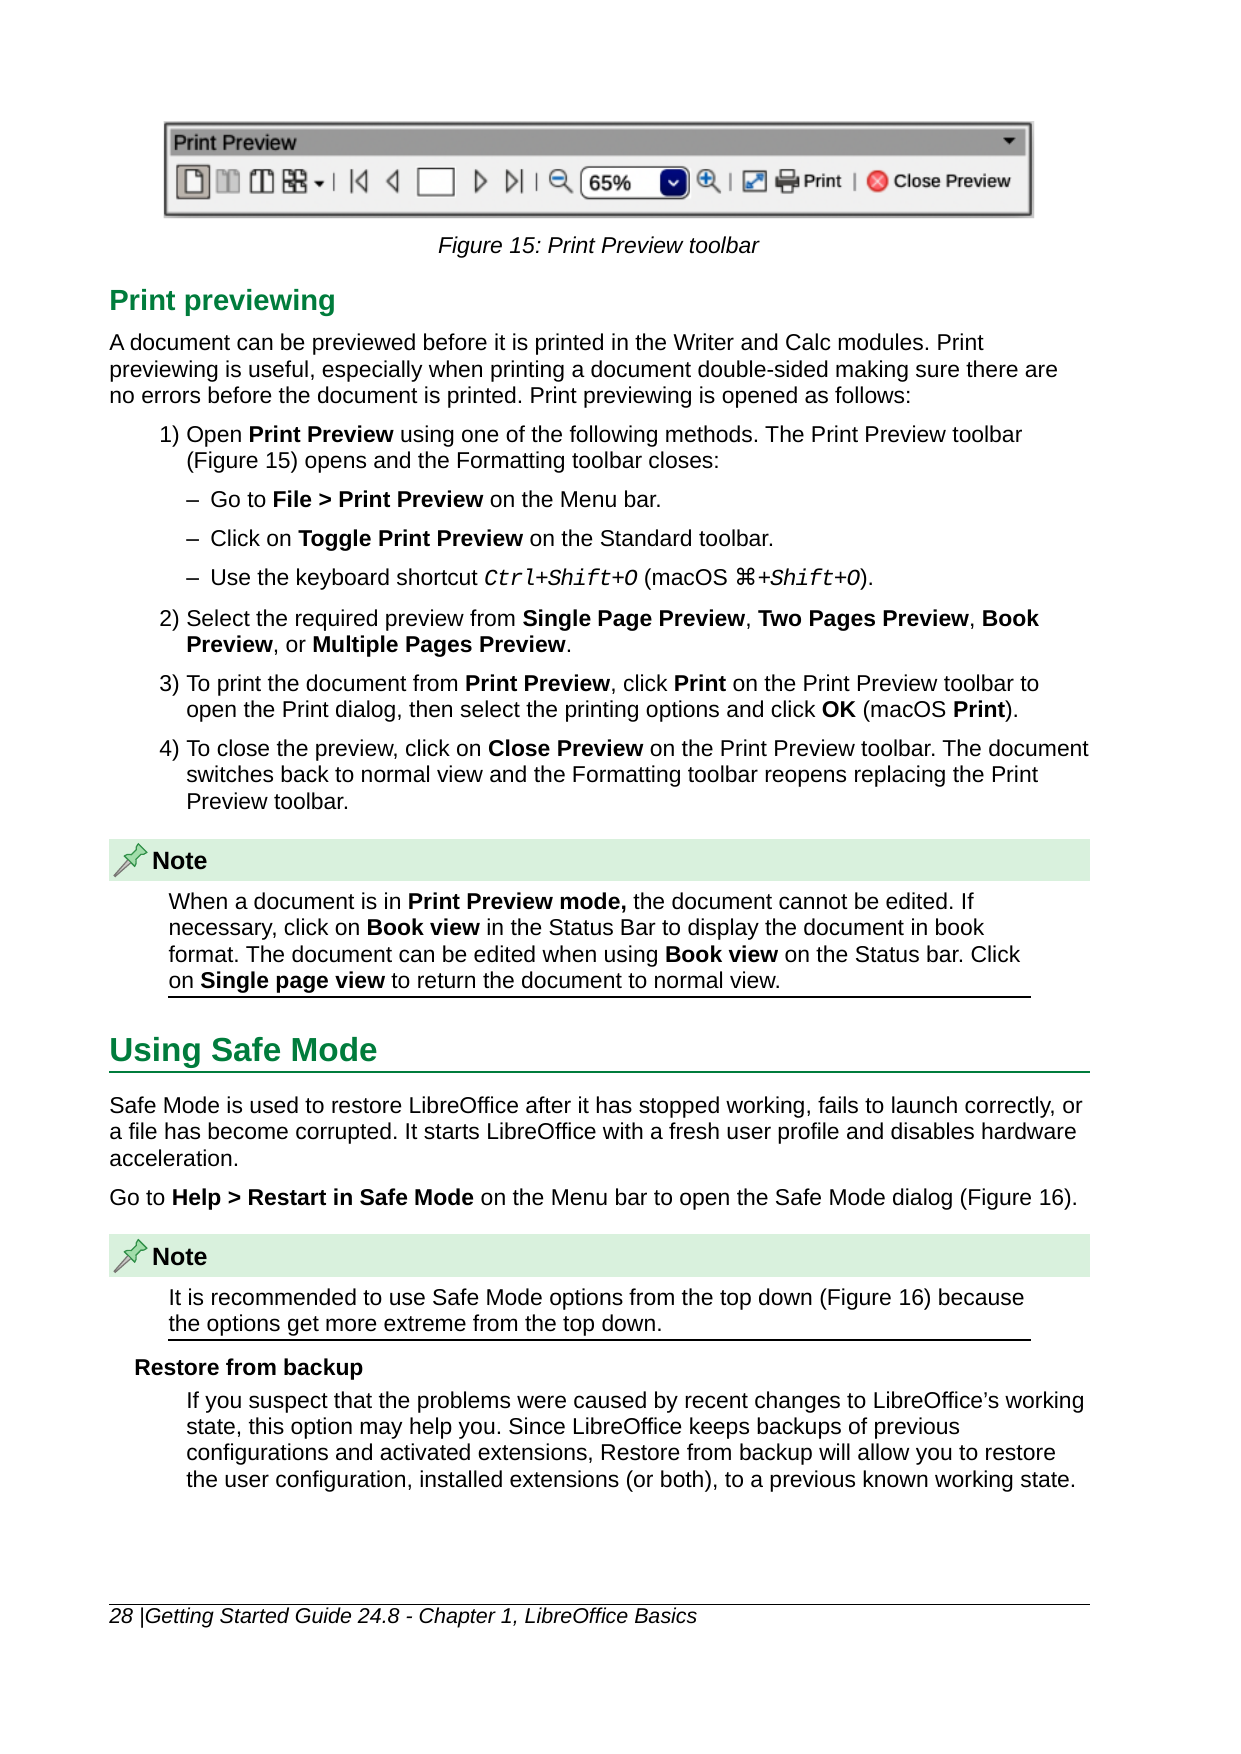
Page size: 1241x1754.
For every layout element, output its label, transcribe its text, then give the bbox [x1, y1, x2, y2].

subtitle Print previewing [109, 283, 1090, 317]
list Click on Toggle Print Preview on the Standard toolbar. [186, 525, 1090, 551]
list Open Print Preview using one of the following methods. The Print Preview toolbar (Figure 15) opens and the Formatting toolbar closes: [186, 421, 1090, 473]
list To print the document from Print Preview, click Print on the Print Preview toolbar to open the Print dialog, then select the printing options and click OK (macOS Print). [186, 670, 1090, 722]
text If you suspect that the problems were caused by recent changes to LibreOffice’s working state, this option may help you. Since LibreOffice keeps backups of previous configurations and activated extensions, Restore from backup will allow you to restore the user configuration, installed extensions (or both), to a previous known working state. [186, 1387, 1090, 1492]
text When a document is in Print Preview mode, the document cannot be edited. If necessary, click on Book view in the Status Bar to display the document in book format. The document can be edited when using Book view on the Status bar. Click on Single page view to return the document to normal view. [168, 888, 1031, 996]
text Safe Mode is used to restore LibreOffice after it has stopped working, fails to launch correctly, or a file has become corrupted. It starts LibreOffice with a fresh user profile and disables hardware acceleration. [109, 1092, 1090, 1171]
text Figure 15: Print Preview toolbar [163, 232, 1035, 258]
list To close the preview, click on Close Preview on the Print Preview toolbar. The document switches back to normal view and the Formatting toolbar reopens replacing the Print Preview toolbar. [186, 735, 1090, 814]
picture [163, 121, 1036, 220]
text It is recommended to use Safe Mode options from the top down (Figure 16) because the options get more extreme from the top down. [168, 1284, 1031, 1339]
subtitle Using Safe Mode [109, 1029, 1090, 1071]
list A document can be previewed before it is printed in the Writer and Calc modules. Print previewing is useful, especially when printing a document double-sided making sure there are no errors before the document is printed. Print previewing is opened as follows: [109, 329, 1090, 408]
text Restore from backup [134, 1354, 1090, 1380]
text Go to Help > Restart in Safe Mode on the Menu bar to open the Safe Mode dialog (Figure 16). [109, 1183, 1090, 1210]
list Select the required preview from Single Page Preview, Two Pages Preview, Book Preview, or Multiple Pages Preview. [186, 604, 1090, 657]
subtitle Note [109, 1234, 1090, 1277]
list Use the keyboard shortcut Ctrl+Shift+O (macOS ⌘+Shift+O). [186, 564, 1090, 592]
list Go to File > Print Preview on the Menu bar. [186, 486, 1090, 512]
subtitle Note [151, 839, 1090, 881]
